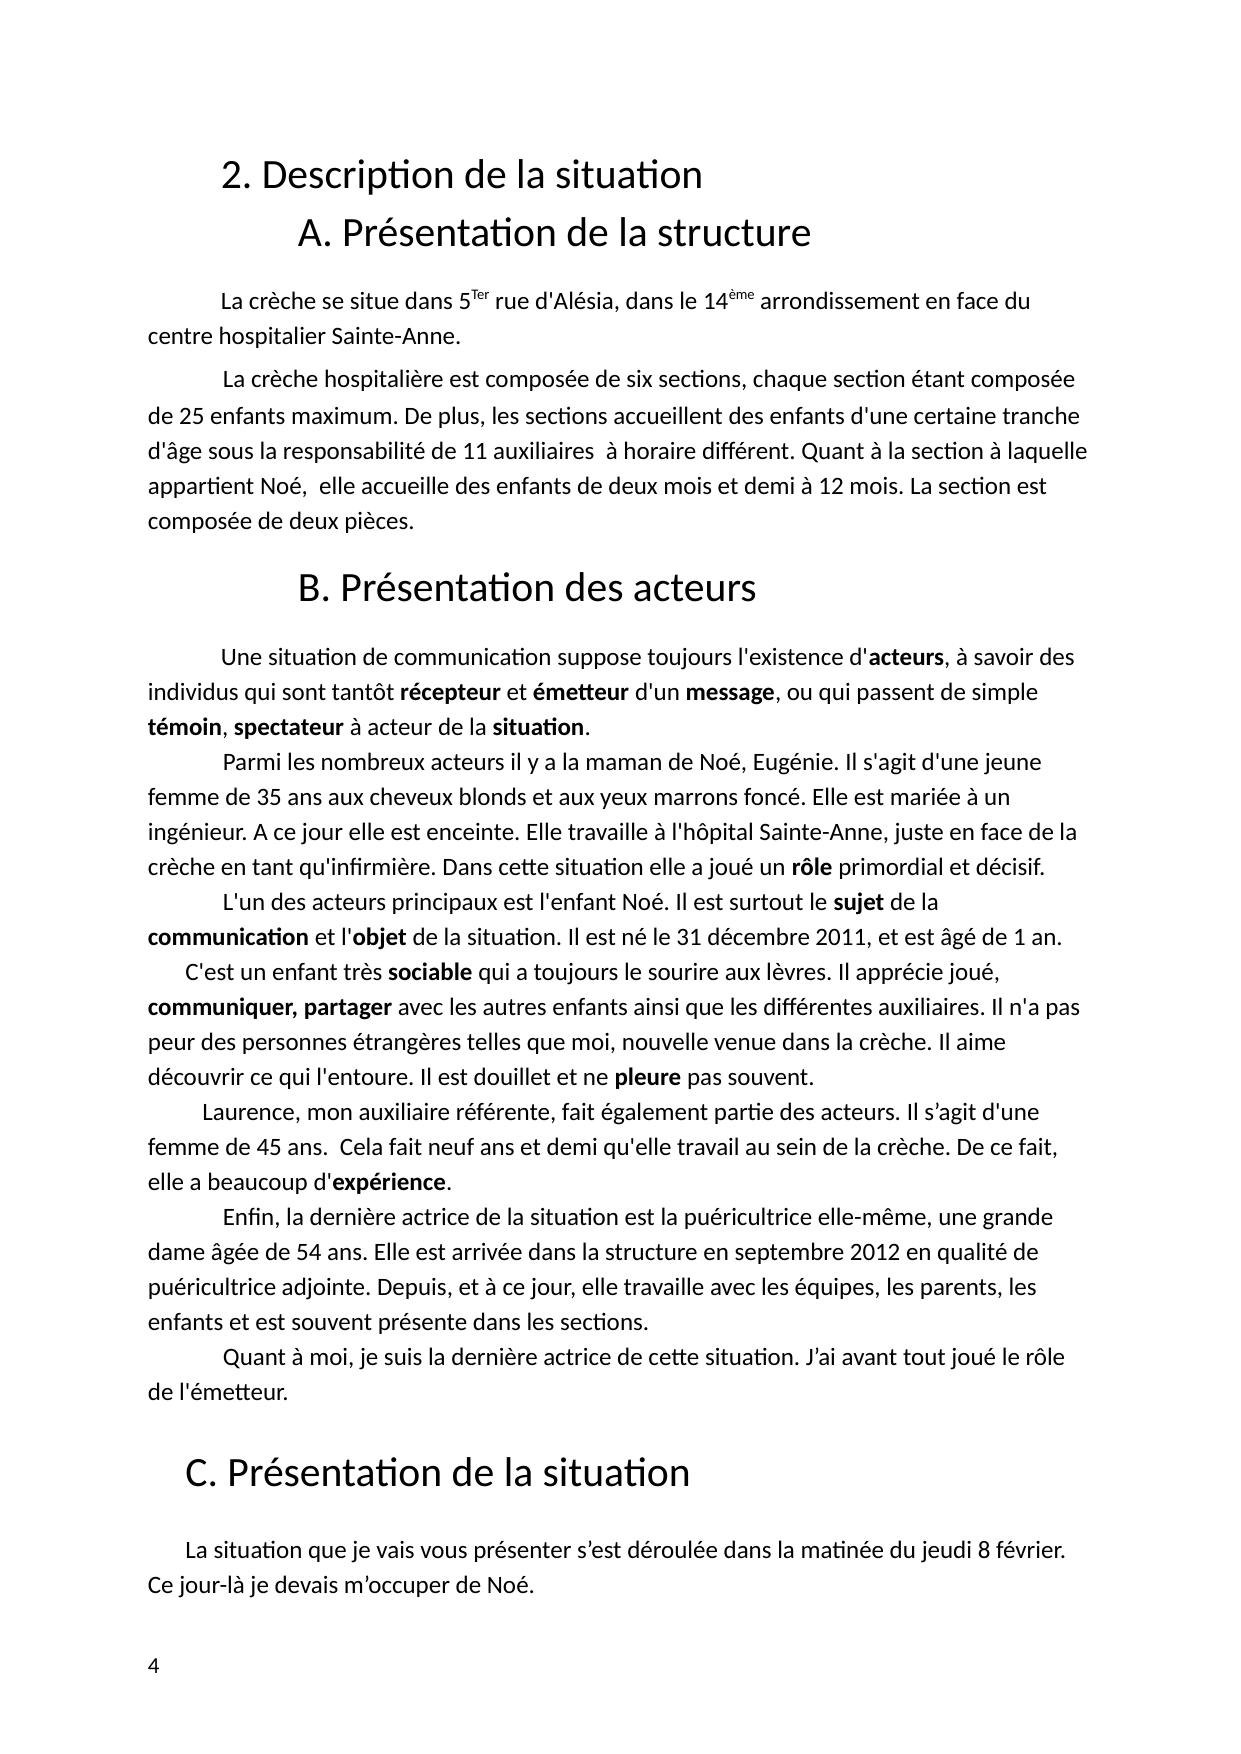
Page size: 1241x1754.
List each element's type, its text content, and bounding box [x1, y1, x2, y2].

text La crèche se situe dans 5Ter rue d'Alésia, dans le 14ème arrondissement en face du centre hospitalier Sainte-Anne. [148, 285, 1093, 351]
text Parmi les nombreux acteurs il y a la maman de Noé, Eugénie. Il s'agit d'une jeune femme de 35 ans aux cheveux blonds et aux yeux marrons foncé. Elle est mariée à un ingénieur. A ce jour elle est enceinte. Elle travaille à l'hôpital Sainte-Anne, juste en face de la crèche en tant qu'infirmière. Dans cette situation elle a joué un rôle primordial et décisif. [148, 746, 1093, 881]
text Une situation de communication suppose toujours l'existence d'acteurs, à savoir des individus qui sont tantôt récepteur et émetteur d'un message, ou qui passent de simple témoin, spectateur à acteur de la situation. [148, 641, 1093, 741]
text Quant à moi, je suis la dernière actrice de cette situation. J’ai avant tout joué le rôle de l'émetteur. [148, 1341, 1093, 1406]
text C'est un enfant très sociable qui a toujours le sourire aux lèvres. Il apprécie joué, communiquer, partager avec les autres enfants ainsi que les différentes auxiliaires. Il n'a pas peur des personnes étrangères telles que moi, nouvelle venue dans la crèche. Il aime découvrir ce qui l'entoure. Il est douillet et ne pleure pas souvent. [148, 956, 1093, 1091]
text C. Présentation de la situation [148, 1446, 1093, 1496]
text La crèche hospitalière est composée de six sections, chaque section étant composée de 25 enfants maximum. De plus, les sections accueillent des enfants d'une certaine tranche d'âge sous la responsabilité de 11 auxiliaires à horaire différent. Quant à la section à laquelle appartient Noé, elle accueille des enfants de deux mois et demi à 12 mois. La section est composée de deux pièces. [148, 355, 1093, 536]
text B. Présentation des acteurs [148, 561, 1093, 612]
text Enfin, la dernière actrice de la situation est la puéricultrice elle-même, une grande dame âgée de 54 ans. Elle est arrivée dans la structure en septembre 2012 en qualité de puéricultrice adjointe. Depuis, et à ce jour, elle travaille avec les équipes, les parents, les enfants et est souvent présente dans les sections. [148, 1201, 1093, 1336]
text A. Présentation de la structure [148, 206, 1093, 257]
text Laurence, mon auxiliaire référente, fait également partie des acteurs. Il s’agit d'une femme de 45 ans. Cela fait neuf ans et demi qu'elle travail au sein de la crèche. De ce fait, elle a beaucoup d'expérience. [148, 1096, 1093, 1196]
text La situation que je vais vous présenter s’est déroulée dans la matinée du jeudi 8 février. Ce jour-là je devais m’occuper de Noé. [148, 1534, 1093, 1600]
text 2. Description de la situation [148, 148, 1093, 198]
text L'un des acteurs principaux est l'enfant Noé. Il est surtout le sujet de la communication et l'objet de la situation. Il est né le 31 décembre 2011, et est âgé de 1 an. [148, 886, 1093, 951]
